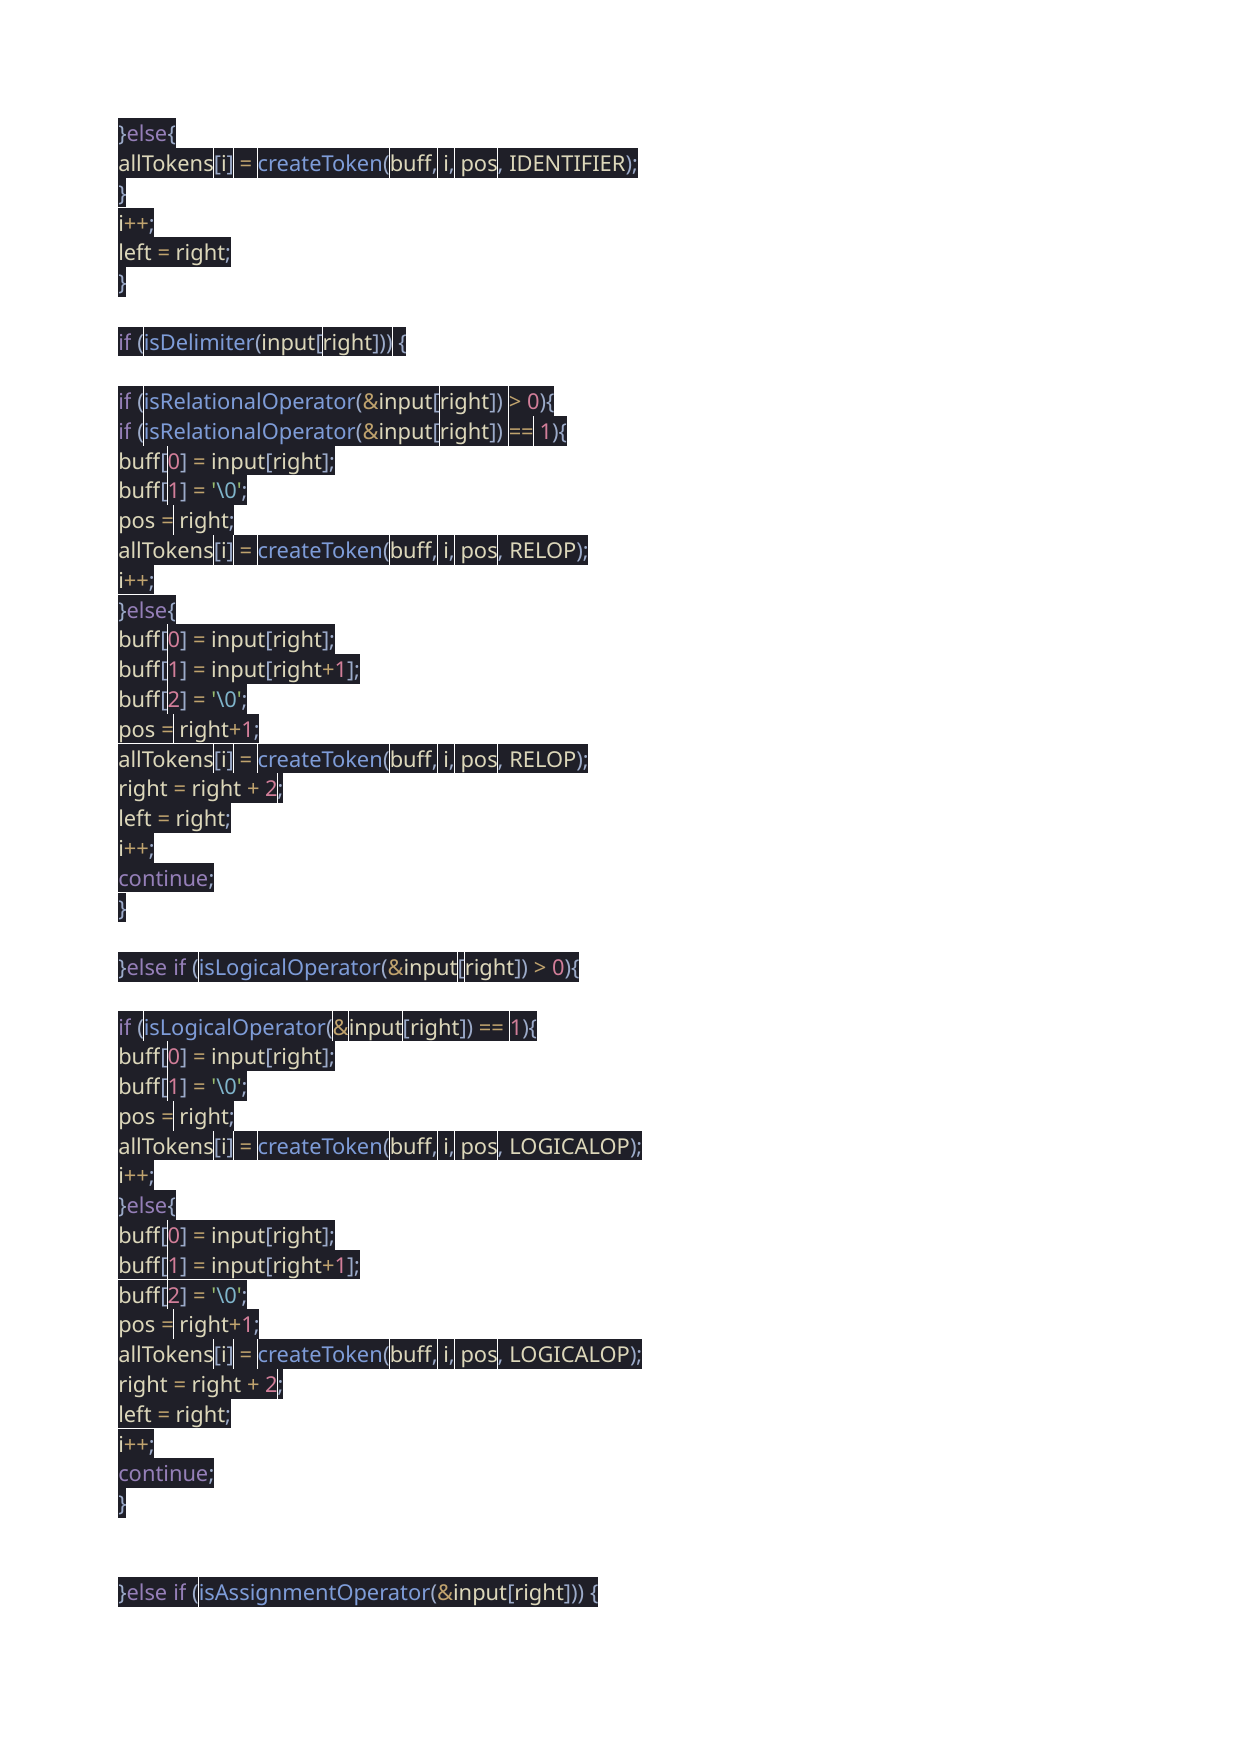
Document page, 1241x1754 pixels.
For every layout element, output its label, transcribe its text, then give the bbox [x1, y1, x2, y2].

text right = right + 2; [118, 773, 1122, 803]
text buff[1] = input[right+1]; [118, 654, 1122, 684]
text }else{ [118, 594, 1122, 624]
text i++; [118, 565, 1122, 594]
text if (isRelationalOperator(&input[right]) > 0){ [118, 386, 1122, 416]
text right = right + 2; [118, 1369, 1122, 1399]
text i++; [118, 833, 1122, 863]
text } [118, 267, 1122, 297]
text } [118, 892, 1122, 922]
text }else if (isLogicalOperator(&input[right]) > 0){ [118, 952, 1122, 982]
text i++; [118, 207, 1122, 237]
text } [118, 1488, 1122, 1518]
text allTokens[i] = createToken(buff, i, pos, IDENTIFIER); [118, 148, 1122, 178]
text buff[1] = input[right+1]; [118, 1250, 1122, 1279]
text allTokens[i] = createToken(buff, i, pos, RELOP); [118, 535, 1122, 565]
text left = right; [118, 803, 1122, 833]
text pos = right; [118, 1101, 1122, 1131]
text }else if (isAssignmentOperator(&input[right])) { [118, 1577, 1122, 1607]
text buff[0] = input[right]; [118, 446, 1122, 475]
text }else{ [118, 1190, 1122, 1220]
text buff[0] = input[right]; [118, 624, 1122, 654]
text if (isRelationalOperator(&input[right]) == 1){ [118, 416, 1122, 446]
text pos = right+1; [118, 714, 1122, 743]
text buff[2] = '\0'; [118, 684, 1122, 714]
text left = right; [118, 237, 1122, 267]
text allTokens[i] = createToken(buff, i, pos, LOGICALOP); [118, 1131, 1122, 1160]
text allTokens[i] = createToken(buff, i, pos, LOGICALOP); [118, 1339, 1122, 1369]
text buff[2] = '\0'; [118, 1279, 1122, 1309]
text buff[1] = '\0'; [118, 475, 1122, 505]
text buff[0] = input[right]; [118, 1220, 1122, 1250]
text buff[0] = input[right]; [118, 1041, 1122, 1071]
text }else{ [118, 118, 1122, 148]
text i++; [118, 1160, 1122, 1190]
text if (isLogicalOperator(&input[right]) == 1){ [118, 1011, 1122, 1041]
text continue; [118, 863, 1122, 892]
text pos = right; [118, 505, 1122, 535]
text pos = right+1; [118, 1309, 1122, 1339]
text allTokens[i] = createToken(buff, i, pos, RELOP); [118, 743, 1122, 773]
text buff[1] = '\0'; [118, 1071, 1122, 1101]
text } [118, 178, 1122, 207]
text if (isDelimiter(input[right])) { [118, 327, 1122, 356]
text left = right; [118, 1399, 1122, 1428]
text i++; [118, 1428, 1122, 1458]
text continue; [118, 1458, 1122, 1488]
